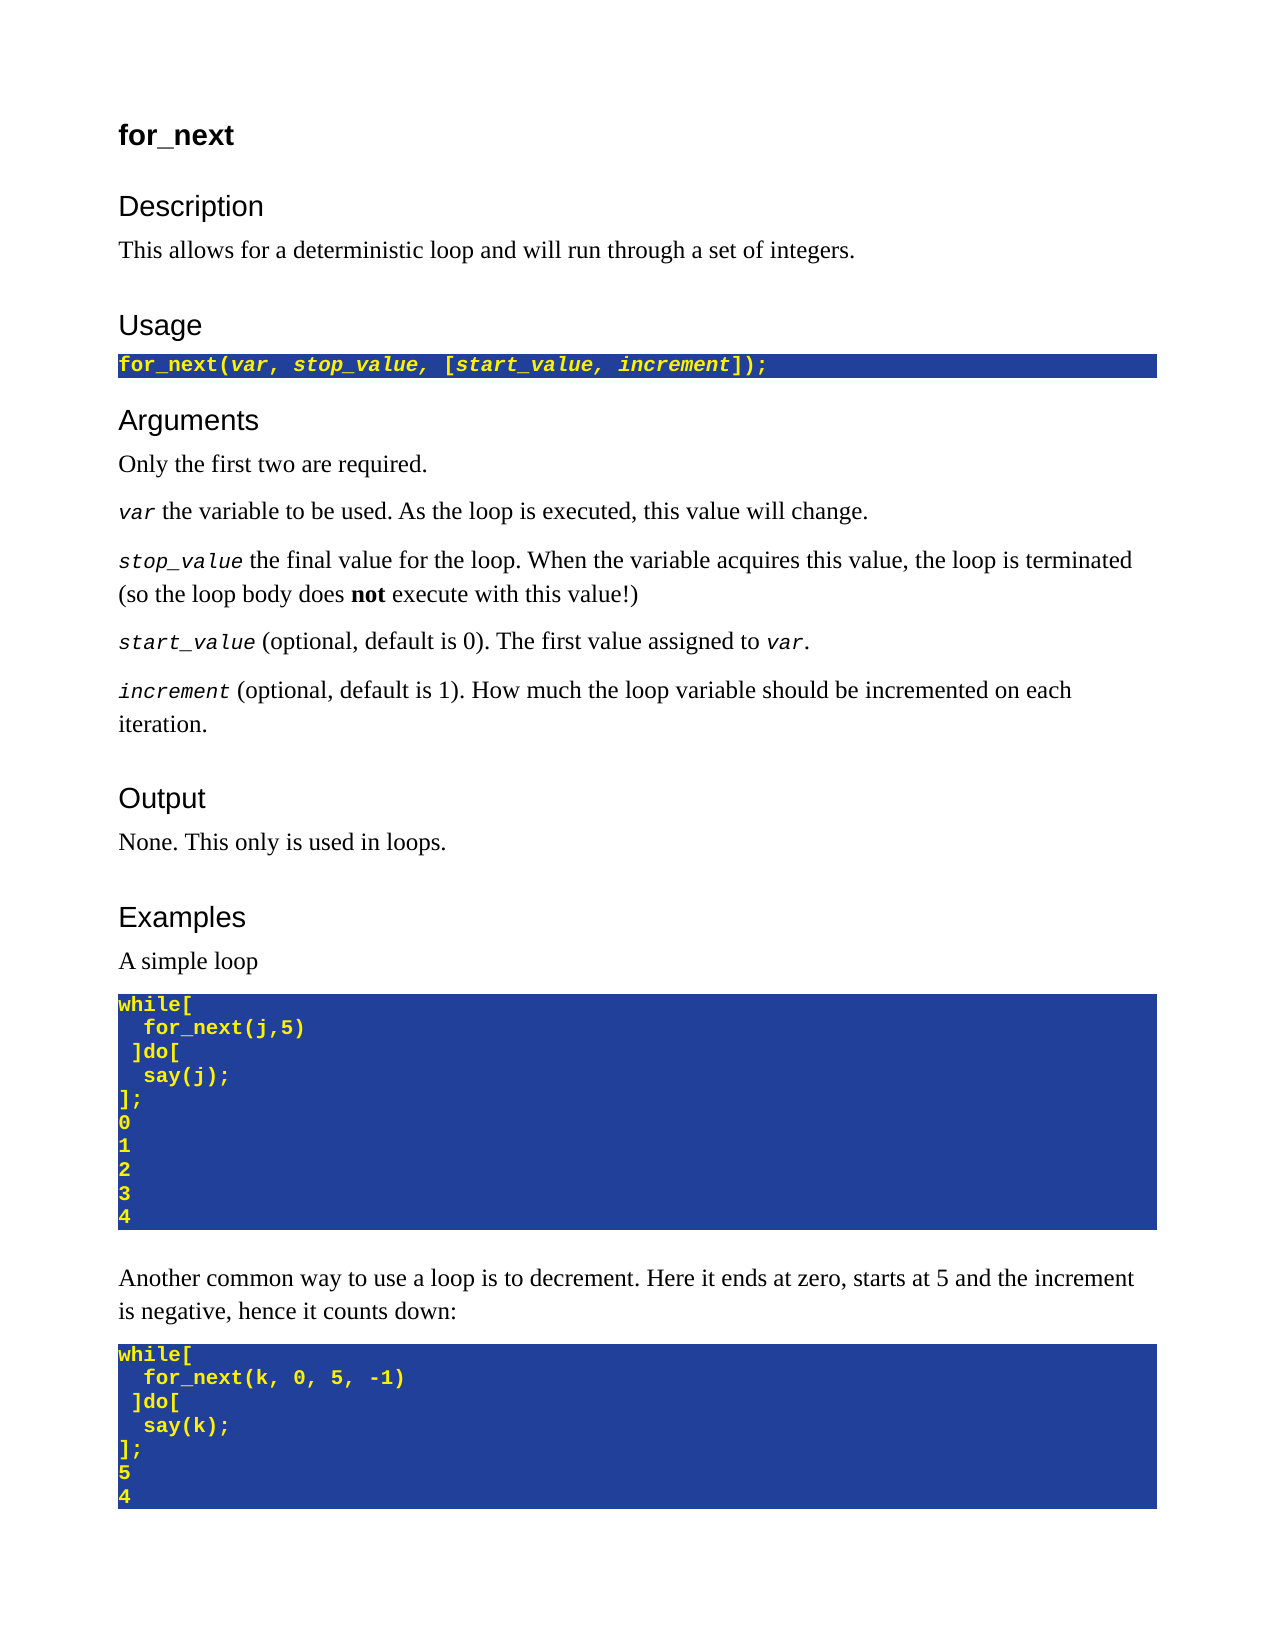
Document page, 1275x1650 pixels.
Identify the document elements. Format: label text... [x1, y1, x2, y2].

text start_value (optional, default is 0). The first value assigned to var. [118, 626, 1157, 656]
subtitle for_next [118, 118, 1157, 152]
text This allows for a deterministic loop and will run through a set of integers. [118, 235, 1157, 264]
text ]do[ [118, 1391, 1157, 1415]
text 2 [118, 1159, 1157, 1183]
text None. This only is used in loops. [118, 827, 1157, 856]
text 4 [118, 1206, 1157, 1230]
text 3 [118, 1183, 1157, 1206]
text 4 [118, 1486, 1157, 1509]
text say(j); [118, 1064, 1157, 1088]
text Only the first two are required. [118, 449, 1157, 477]
text 1 [118, 1136, 1157, 1159]
text 5 [118, 1462, 1157, 1486]
text say(k); [118, 1415, 1157, 1438]
text for_next(j,5) [118, 1017, 1157, 1041]
text ]do[ [118, 1041, 1157, 1064]
subtitle Examples [118, 900, 1157, 933]
text stop_value the final value for the loop. When the variable acquires this value, the loop is terminated (so the loop body does not execute with this value!) [118, 545, 1157, 607]
text Another common way to use a loop is to decrement. Here it ends at zero, starts at 5 and the increment is negative, hence it counts down: [118, 1230, 1157, 1325]
text 0 [118, 1112, 1157, 1136]
text var the variable to be used. As the loop is executed, this value will change. [118, 496, 1157, 526]
subtitle Output [118, 781, 1157, 815]
subtitle Usage [118, 308, 1157, 342]
text increment (optional, default is 1). How much the loop variable should be incremented on each iteration. [118, 675, 1157, 737]
text for_next(var, stop_value, [start_value, increment]); [118, 354, 1157, 378]
subtitle Description [118, 189, 1157, 223]
text while[ [118, 1344, 1157, 1367]
subtitle Arguments [118, 403, 1157, 436]
text ]; [118, 1088, 1157, 1112]
text ]; [118, 1438, 1157, 1462]
text while[ [118, 994, 1157, 1017]
text for_next(k, 0, 5, -1) [118, 1367, 1157, 1391]
text A simple loop [118, 946, 1157, 975]
